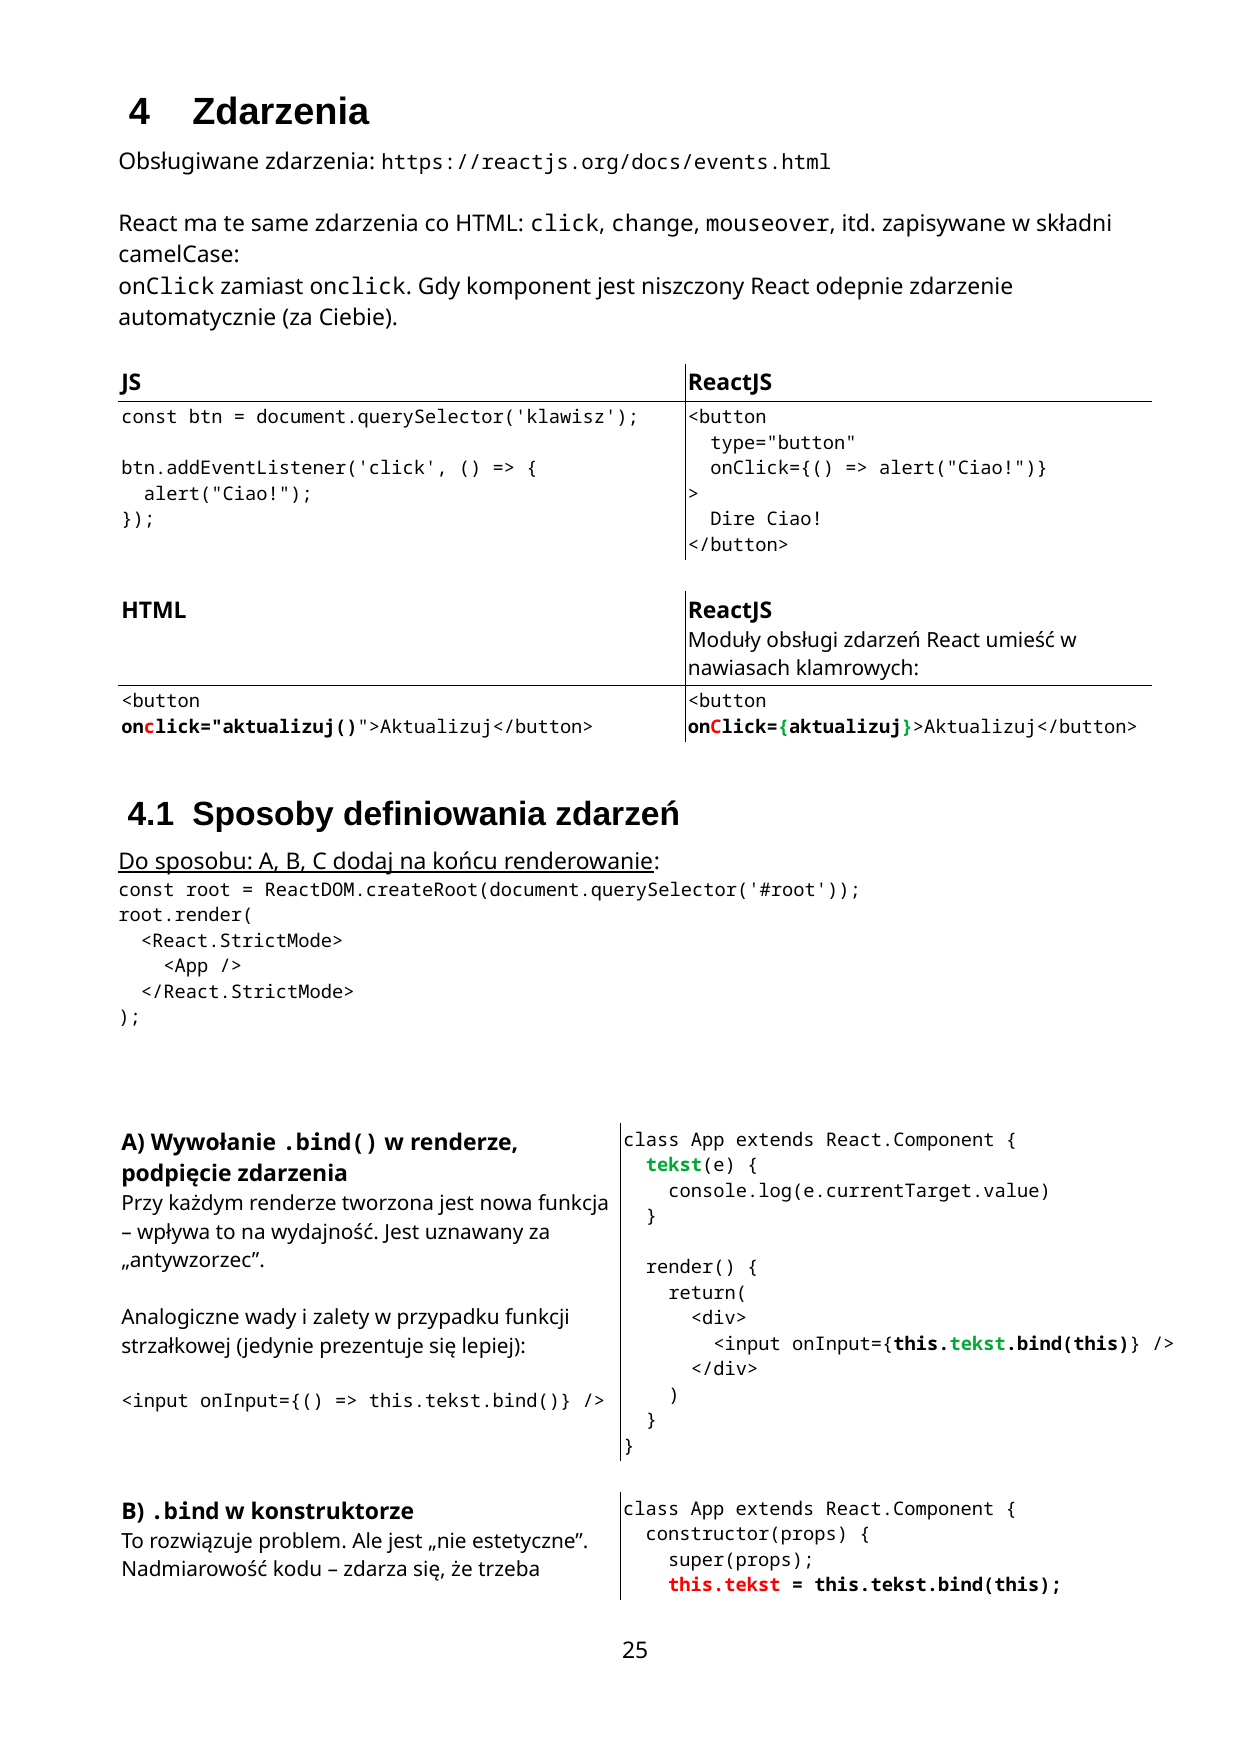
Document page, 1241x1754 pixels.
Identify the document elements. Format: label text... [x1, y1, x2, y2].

table_cell const btn = document.querySelector('klawisz'); btn.addEventListener('click', () => { alert("Ciao!"); }); [118, 402, 685, 559]
table_cell <button onClick={aktualizuj}>Aktualizuj</button> [686, 686, 1152, 742]
table_header class App extends React.Component { constructor(props) { super(props); this.tekst = this.tekst.bind(this); [621, 1492, 1152, 1600]
table_cell <button onclick="aktualizuj()">Aktualizuj</button> [118, 686, 685, 742]
table_cell <button type="button" onClick={() => alert("Ciao!")} > Dire Ciao! </button> [686, 402, 1152, 559]
text const root = ReactDOM.createRoot(document.querySelector('#root')); [118, 876, 1152, 902]
table_header class App extends React.Component { tekst(e) { console.log(e.currentTarget.value) } render() { return( <div> <input onInput={this.tekst.bind(this)} /> </div> ) } } [621, 1123, 1182, 1461]
text <React.StrictMode> [118, 927, 1152, 953]
text onClick zamiast onclick. Gdy komponent jest niszczony React odepnie zdarzenie automatycznie (za Ciebie). [118, 270, 1152, 332]
table_header ReactJS Moduły obsługi zdarzeń React umieść w nawiasach klamrowych: [686, 591, 1152, 685]
table_header HTML [118, 591, 685, 685]
text React ma te same zdarzenia co HTML: click, change, mouseover, itd. zapisywane w składni camelCase: [118, 207, 1152, 270]
text <App /> [118, 953, 1152, 978]
text ); [118, 1004, 1152, 1029]
text </React.StrictMode> [118, 978, 1152, 1004]
table_header JS [118, 364, 685, 401]
table_header B) .bind w konstruktorze To rozwiązuje problem. Ale jest „nie estetyczne”. Nadmiarowość kodu – zdarza się, że trzeba [118, 1492, 620, 1600]
table_header ReactJS [686, 364, 1152, 401]
text root.render( [118, 902, 1152, 927]
subtitle Sposoby definiowania zdarzeń [118, 794, 1152, 832]
text Do sposobu: A, B, C dodaj na końcu renderowanie: [118, 845, 1152, 876]
subtitle Zdarzenia [118, 88, 1152, 132]
text Obsługiwane zdarzenia: https://reactjs.org/docs/events.html [118, 145, 1152, 176]
table_header A) Wywołanie .bind() w renderze, podpięcie zdarzenia Przy każdym renderze tworzona jest nowa funkcja – wpływa to na wydajność. Jest uznawany za „antywzorzec”. Analogiczne wady i zalety w przypadku funkcji strzałkowej (jedynie prezentuje się lepiej): <input onInput={() => this.tekst.bind()} /> [118, 1123, 620, 1461]
